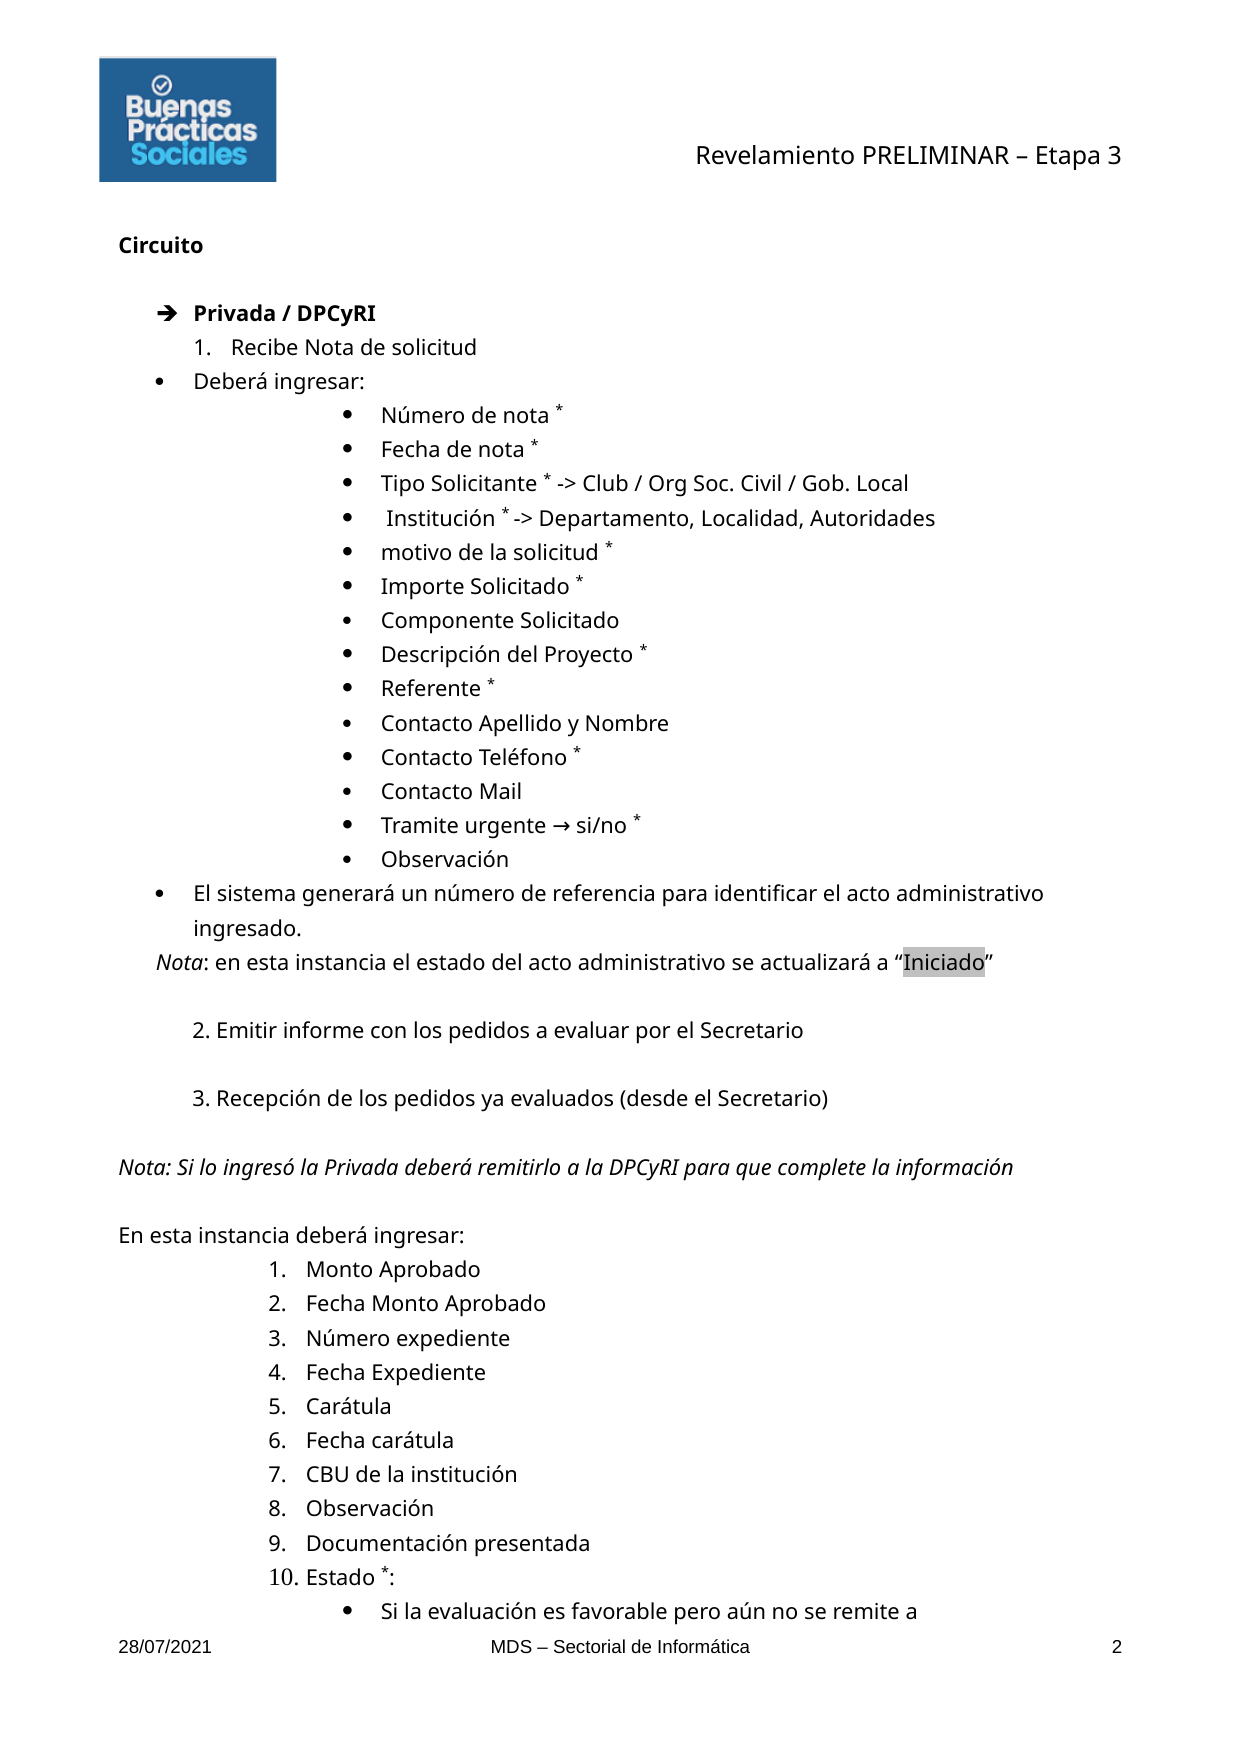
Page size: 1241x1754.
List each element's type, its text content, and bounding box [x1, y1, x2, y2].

text 2. Emitir informe con los pedidos a evaluar por el Secretario [118, 1015, 1122, 1045]
list Número expediente [268, 1323, 1122, 1352]
text Nota: en esta instancia el estado del acto administrativo se actualizará a “Iniciado” [156, 947, 1122, 977]
list Documentación presentada [268, 1528, 1122, 1557]
list Monto Aprobado [268, 1254, 1122, 1284]
list Contacto Mail [343, 776, 1122, 806]
text Nota: Si lo ingresó la Privada deberá remitirlo a la DPCyRI para que complete la información [118, 1152, 1122, 1182]
list Fecha carátula [268, 1425, 1122, 1455]
list Carátula [268, 1391, 1122, 1421]
list Fecha de nota * [343, 434, 1122, 464]
list Número de nota * [343, 400, 1122, 430]
list El sistema generará un número de referencia para identificar el acto administrativo ingresado. [156, 878, 1122, 942]
list Observación [268, 1493, 1122, 1523]
list motivo de la solicitud * [343, 537, 1122, 567]
list Privada / DPCyRI [156, 298, 1122, 327]
list Fecha Expediente [268, 1357, 1122, 1387]
list Fecha Monto Aprobado [268, 1288, 1122, 1318]
list Contacto Teléfono * [343, 742, 1122, 772]
list Tipo Solicitante * -> Club / Org Soc. Civil / Gob. Local [343, 468, 1122, 498]
text Circuito [118, 230, 1122, 260]
list Institución * -> Departamento, Localidad, Autoridades [343, 503, 1122, 532]
list Tramite urgente → si/no * [343, 810, 1122, 840]
list CBU de la institución [268, 1459, 1122, 1489]
text 3. Recepción de los pedidos ya evaluados (desde el Secretario) [118, 1083, 1122, 1113]
list Si la evaluación es favorable pero aún no se remite a [343, 1596, 1122, 1626]
list Contacto Apellido y Nombre [343, 708, 1122, 737]
list Recibe Nota de solicitud [193, 332, 1122, 362]
list Componente Solicitado [343, 605, 1122, 635]
list Estado *: [268, 1562, 1122, 1592]
list Importe Solicitado * [343, 571, 1122, 601]
list Referente * [343, 673, 1122, 703]
text En esta instancia deberá ingresar: [118, 1220, 1122, 1250]
list Deberá ingresar: [156, 366, 1122, 396]
list Descripción del Proyecto * [343, 639, 1122, 669]
list Observación [343, 844, 1122, 874]
